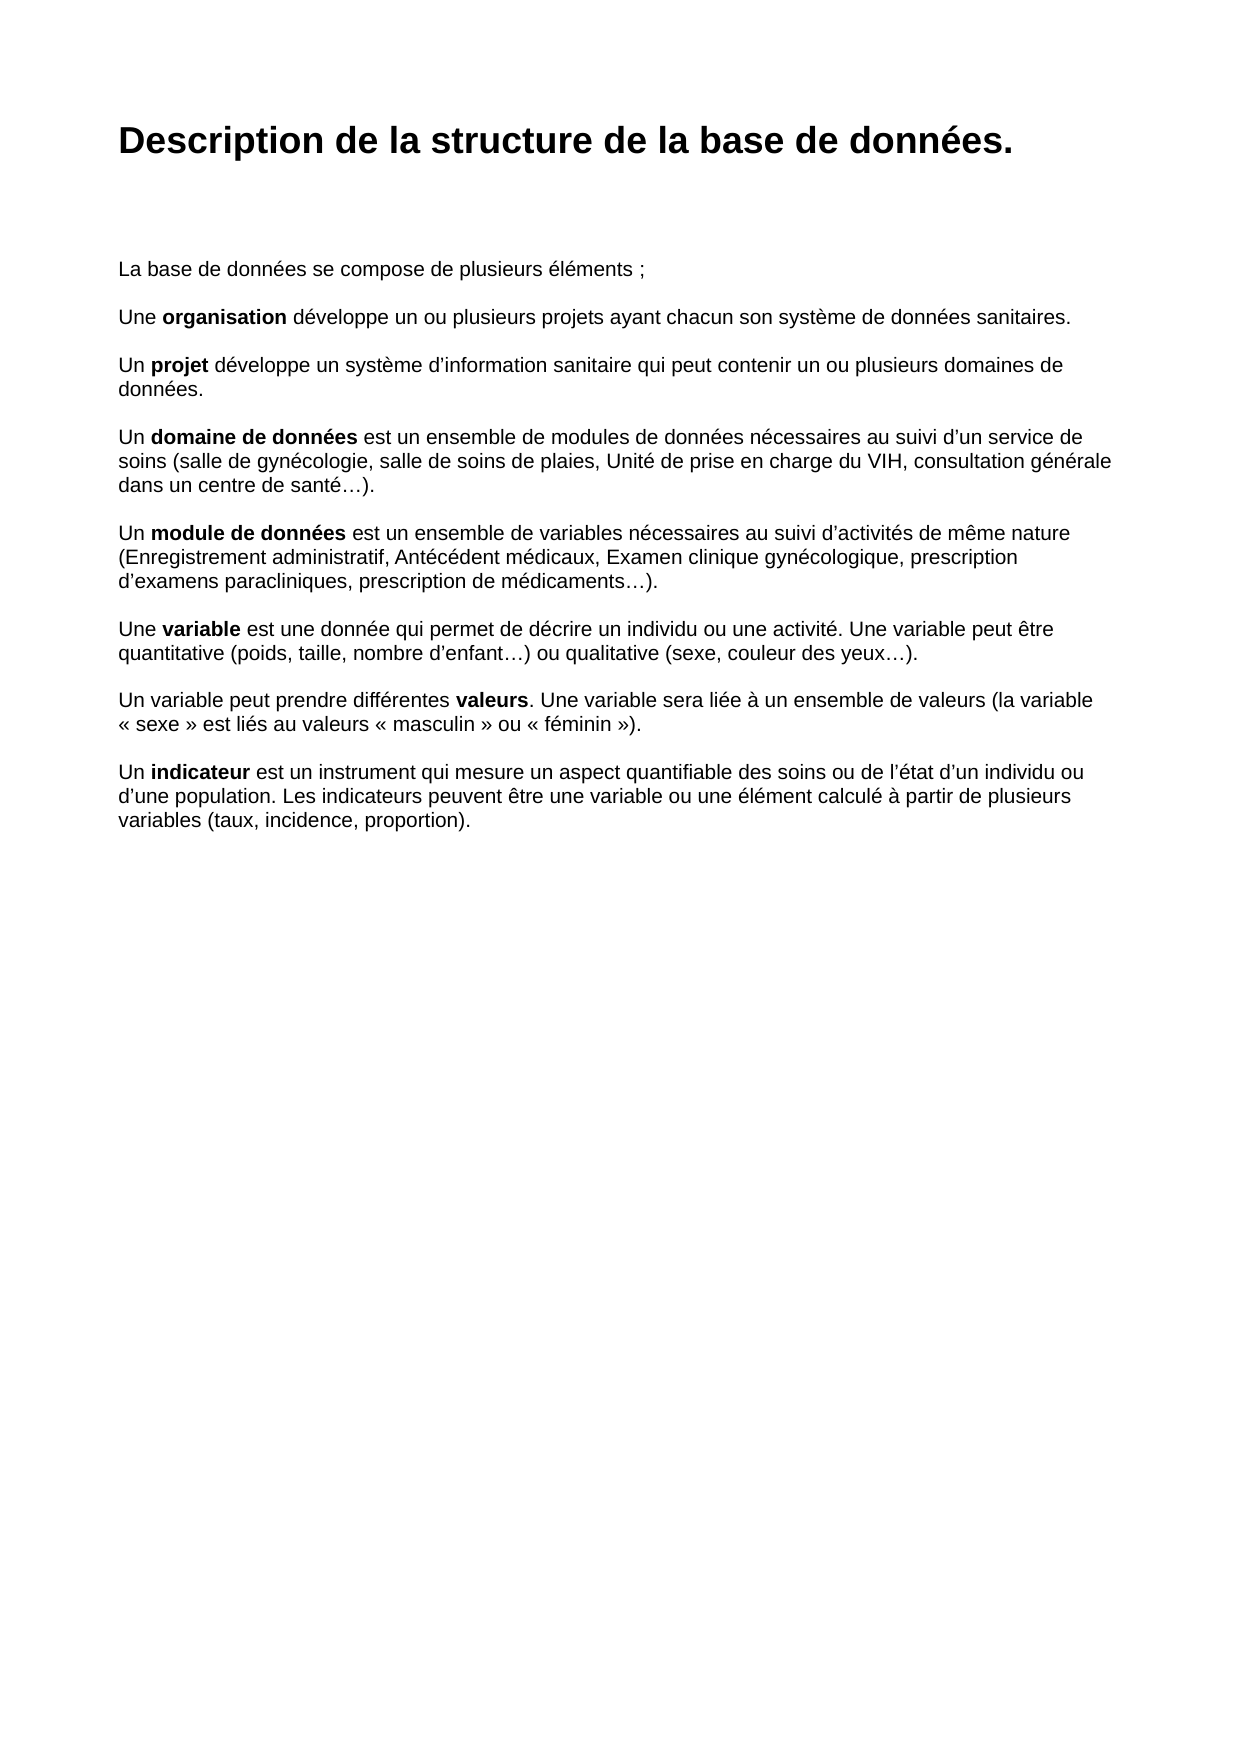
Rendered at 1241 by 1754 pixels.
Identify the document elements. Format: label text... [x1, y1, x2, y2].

text La base de données se compose de plusieurs éléments ; [118, 257, 1122, 281]
text Un variable peut prendre différentes valeurs. Une variable sera liée à un ensemble de valeurs (la variable « sexe » est liés au valeurs « masculin » ou « féminin »). [118, 688, 1122, 736]
text Description de la structure de la base de données. [118, 118, 1122, 161]
text Une organisation développe un ou plusieurs projets ayant chacun son système de données sanitaires. [118, 305, 1122, 329]
text Un indicateur est un instrument qui mesure un aspect quantifiable des soins ou de l’état d’un individu ou d’une population. Les indicateurs peuvent être une variable ou une élément calculé à partir de plusieurs variables (taux, incidence, proportion). [118, 760, 1122, 832]
text Un domaine de données est un ensemble de modules de données nécessaires au suivi d’un service de soins (salle de gynécologie, salle de soins de plaies, Unité de prise en charge du VIH, consultation générale dans un centre de santé…). [118, 425, 1122, 497]
text Une variable est une donnée qui permet de décrire un individu ou une activité. Une variable peut être quantitative (poids, taille, nombre d’enfant…) ou qualitative (sexe, couleur des yeux…). [118, 616, 1122, 664]
text Un projet développe un système d’information sanitaire qui peut contenir un ou plusieurs domaines de données. [118, 353, 1122, 401]
text Un module de données est un ensemble de variables nécessaires au suivi d’activités de même nature (Enregistrement administratif, Antécédent médicaux, Examen clinique gynécologique, prescription d’examens paracliniques, prescription de médicaments…). [118, 521, 1122, 592]
